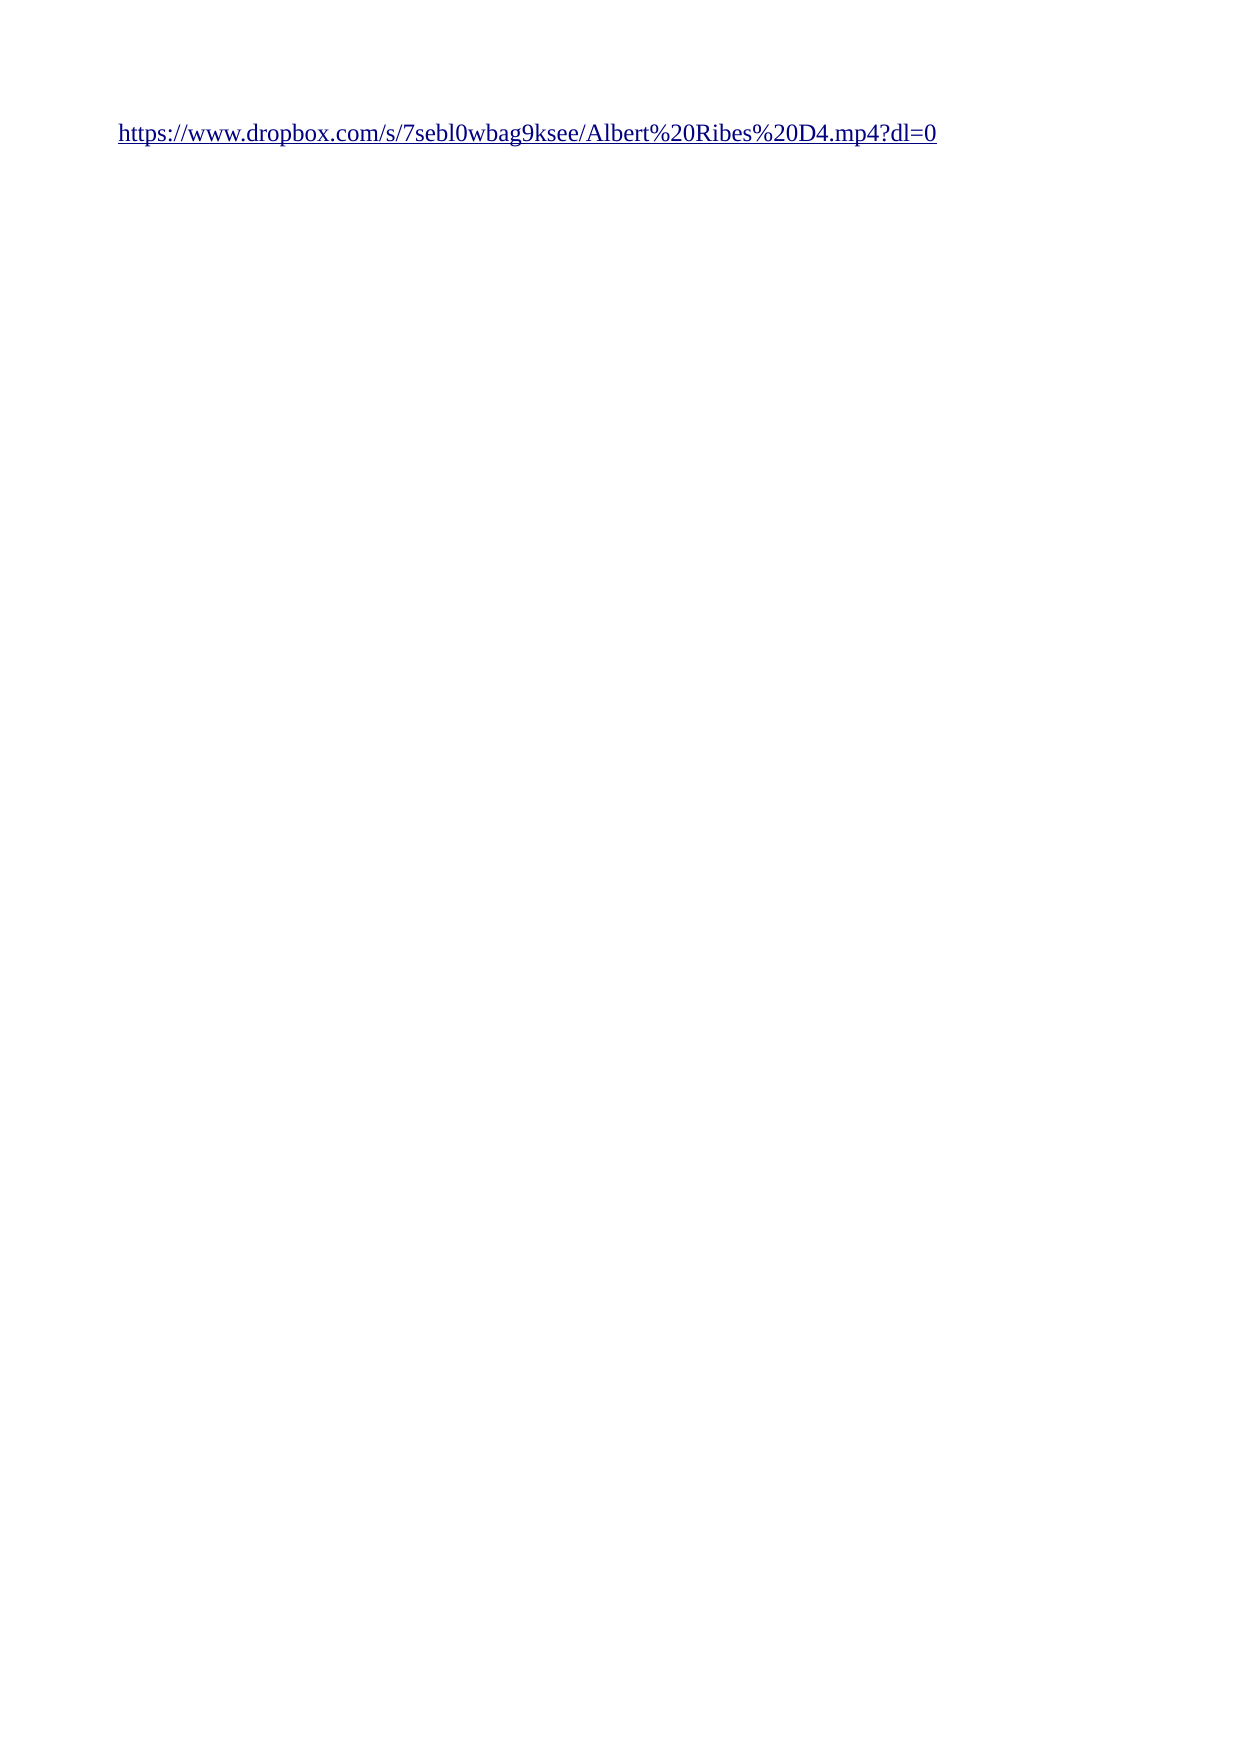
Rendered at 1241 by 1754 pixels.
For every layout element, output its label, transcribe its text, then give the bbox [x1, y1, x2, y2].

text https://www.dropbox.com/s/7sebl0wbag9ksee/Albert%20Ribes%20D4.mp4?dl=0 [118, 118, 1122, 147]
